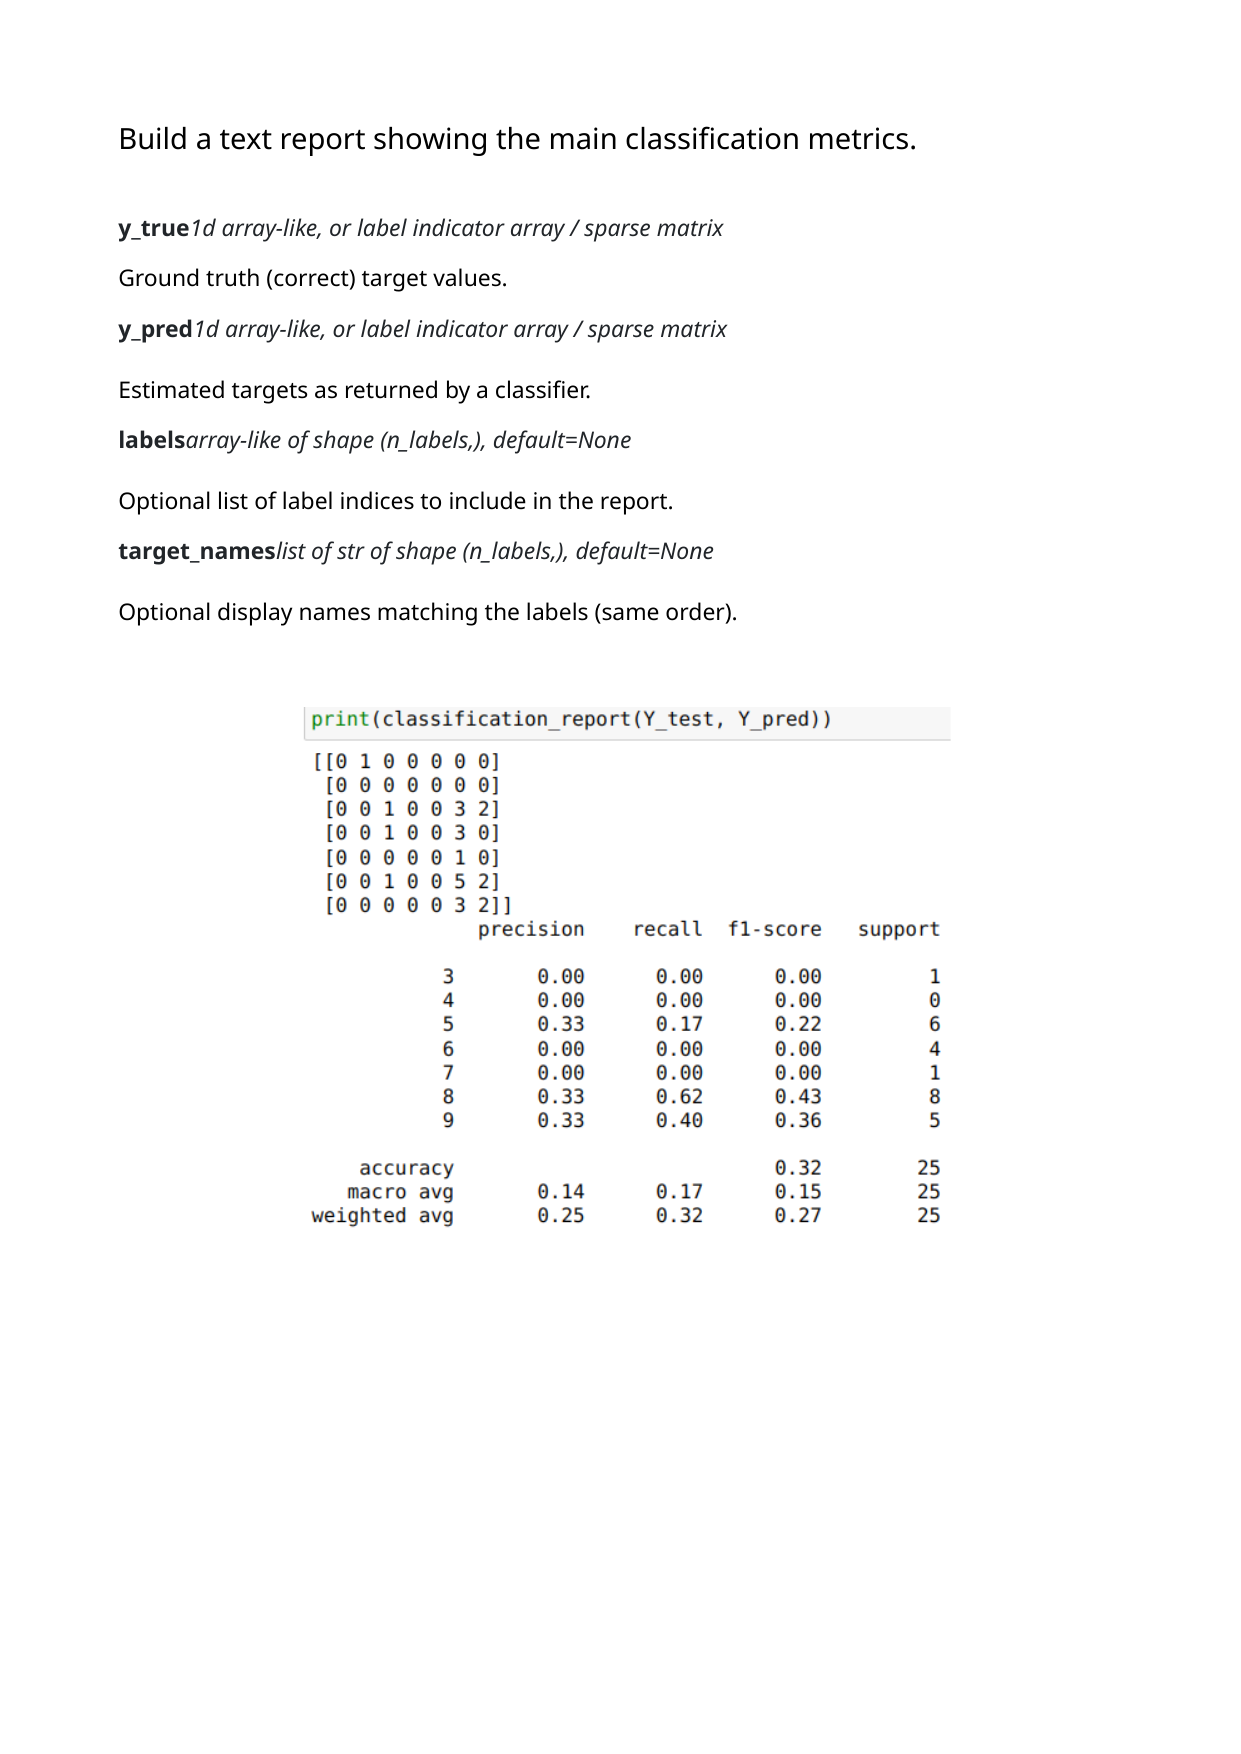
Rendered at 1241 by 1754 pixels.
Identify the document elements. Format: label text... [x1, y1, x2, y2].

text Optional display names matching the labels (same order). [118, 596, 1122, 627]
subtitle y_pred1d array-like, or label indicator array / sparse matrix [118, 313, 1122, 344]
text y_true1d array-like, or label indicator array / sparse matrix [118, 178, 1122, 243]
subtitle labelsarray-like of shape (n_labels,), default=None [118, 424, 1122, 455]
subtitle target_nameslist of str of shape (n_labels,), default=None [118, 535, 1122, 567]
text Estimated targets as returned by a classifier. [118, 373, 1122, 405]
text Optional list of label indices to include in the report. [118, 485, 1122, 516]
text Build a text report showing the main classification metrics. [118, 118, 1122, 158]
text Ground truth (correct) target values. [118, 262, 1122, 293]
picture [289, 707, 951, 1241]
